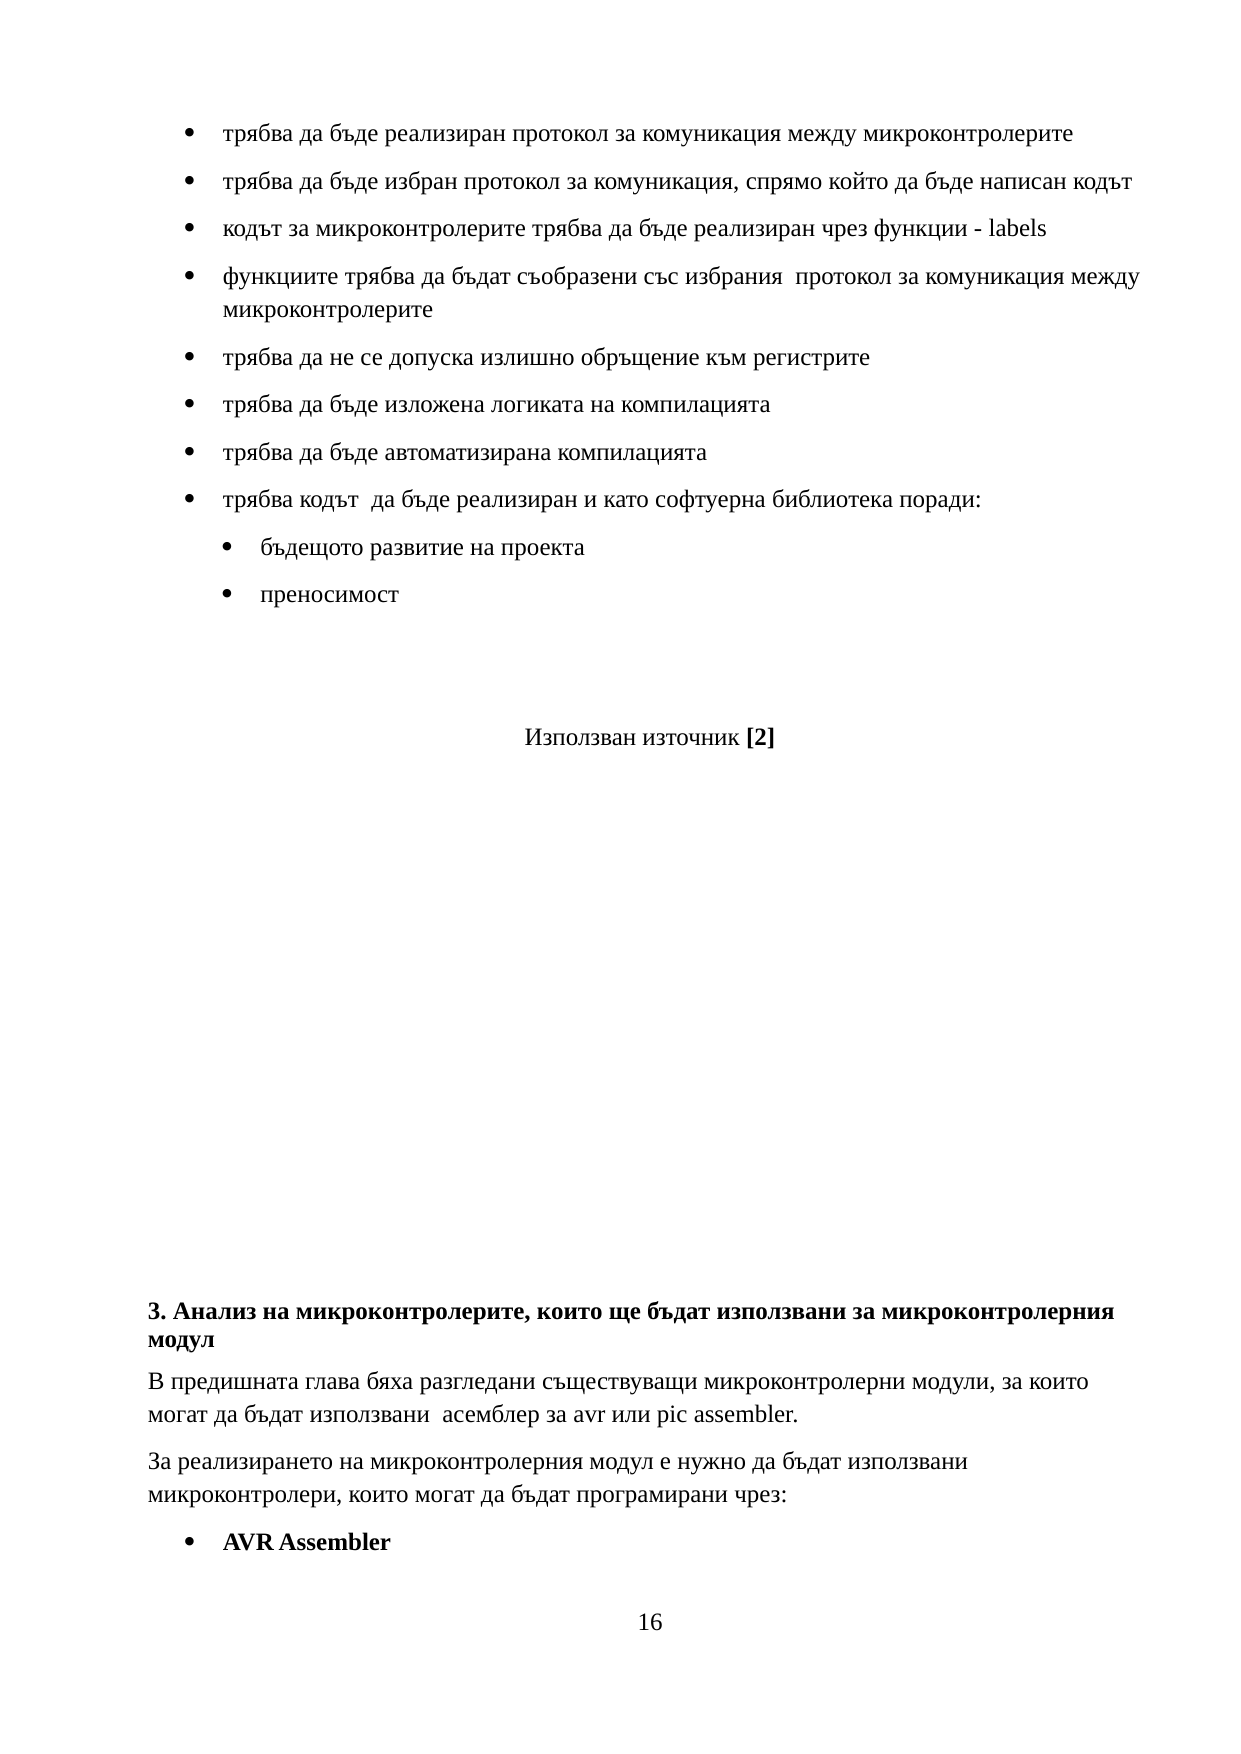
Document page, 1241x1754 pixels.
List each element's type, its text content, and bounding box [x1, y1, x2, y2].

list преносимост [223, 579, 1152, 608]
text За реализирането на микроконтролерния модул е нужно да бъдат използвани микроконтролери, които могат да бъдат програмирани чрез: [148, 1446, 1152, 1508]
list трябва кодът да бъде реализиран и като софтуерна библиотека поради: [185, 484, 1152, 513]
list трябва да не се допуска излишно обръщение към регистрите [185, 342, 1152, 370]
list кодът за микроконтролерите трябва да бъде реализиран чрез функции - labels [185, 213, 1152, 242]
list AVR Assembler [185, 1527, 1152, 1556]
list трябва да бъде автоматизирана компилацията [185, 437, 1152, 466]
list трябва да бъде избран протокол за комуникация, спрямо който да бъде написан кодът [185, 166, 1152, 194]
list бъдещото развитие на проекта [223, 532, 1152, 561]
text Използван източник [2] [148, 722, 1152, 751]
text В предишната глава бяха разгледани съществуващи микроконтролерни модули, за които могат да бъдат използвани асемблер за avr или pic assembler. [148, 1366, 1152, 1428]
subtitle 3. Анализ на микроконтролерите, които ще бъдат използвани за микроконтролерния модул [148, 1296, 1152, 1353]
list функциите трябва да бъдат съобразени със избрания протокол за комуникация между микроконтролерите [185, 261, 1152, 323]
list трябва да бъде изложена логиката на компилацията [185, 389, 1152, 418]
list трябва да бъде реализиран протокол за комуникация между микроконтролерите [185, 118, 1152, 147]
